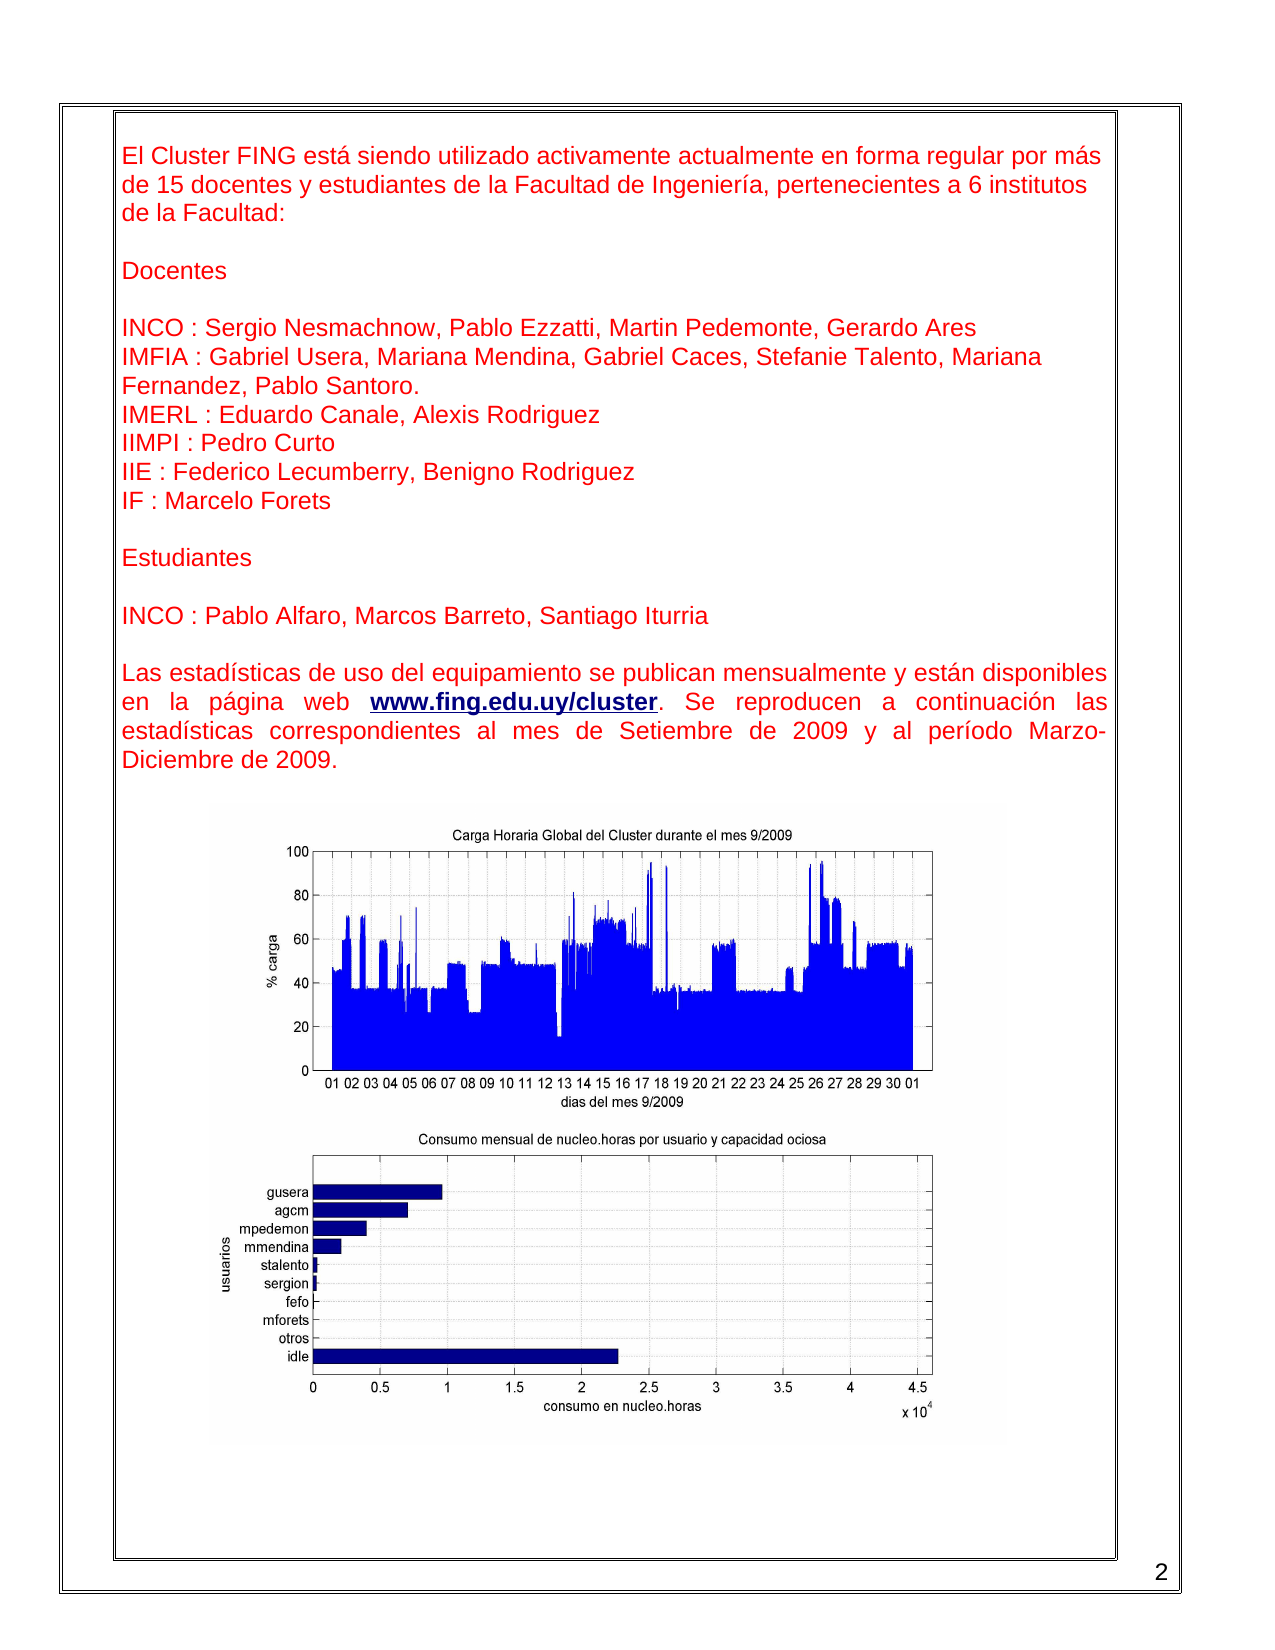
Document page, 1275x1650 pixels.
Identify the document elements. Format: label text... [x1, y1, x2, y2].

table_header El Cluster FING está siendo utilizado activamente actualmente en forma regular por más de 15 docentes y estudiantes de la Facultad de Ingeniería, pertenecientes a 6 institutos de la Facultad: Docentes INCO : Sergio Nesmachnow, Pablo Ezzatti, Martin Pedemonte, Gerardo Ares IMFIA : Gabriel Usera, Mariana Mendina, Gabriel Caces, Stefanie Talento, Mariana Fernandez, Pablo Santoro. IMERL : Eduardo Canale, Alexis Rodriguez IIMPI : Pedro Curto IIE : Federico Lecumberry, Benigno Rodriguez IF : Marcelo Forets Estudiantes INCO : Pablo Alfaro, Marcos Barreto, Santiago Iturria Las estadísticas de uso del equipamiento se publican mensualmente y están disponibles en la página web www.fing.edu.uy/cluster. Se reproducen a continuación las estadísticas correspondientes al mes de Setiembre de 2009 y al período Marzo-Diciembre de 2009. [116, 113, 1115, 1558]
picture [209, 803, 1008, 1445]
